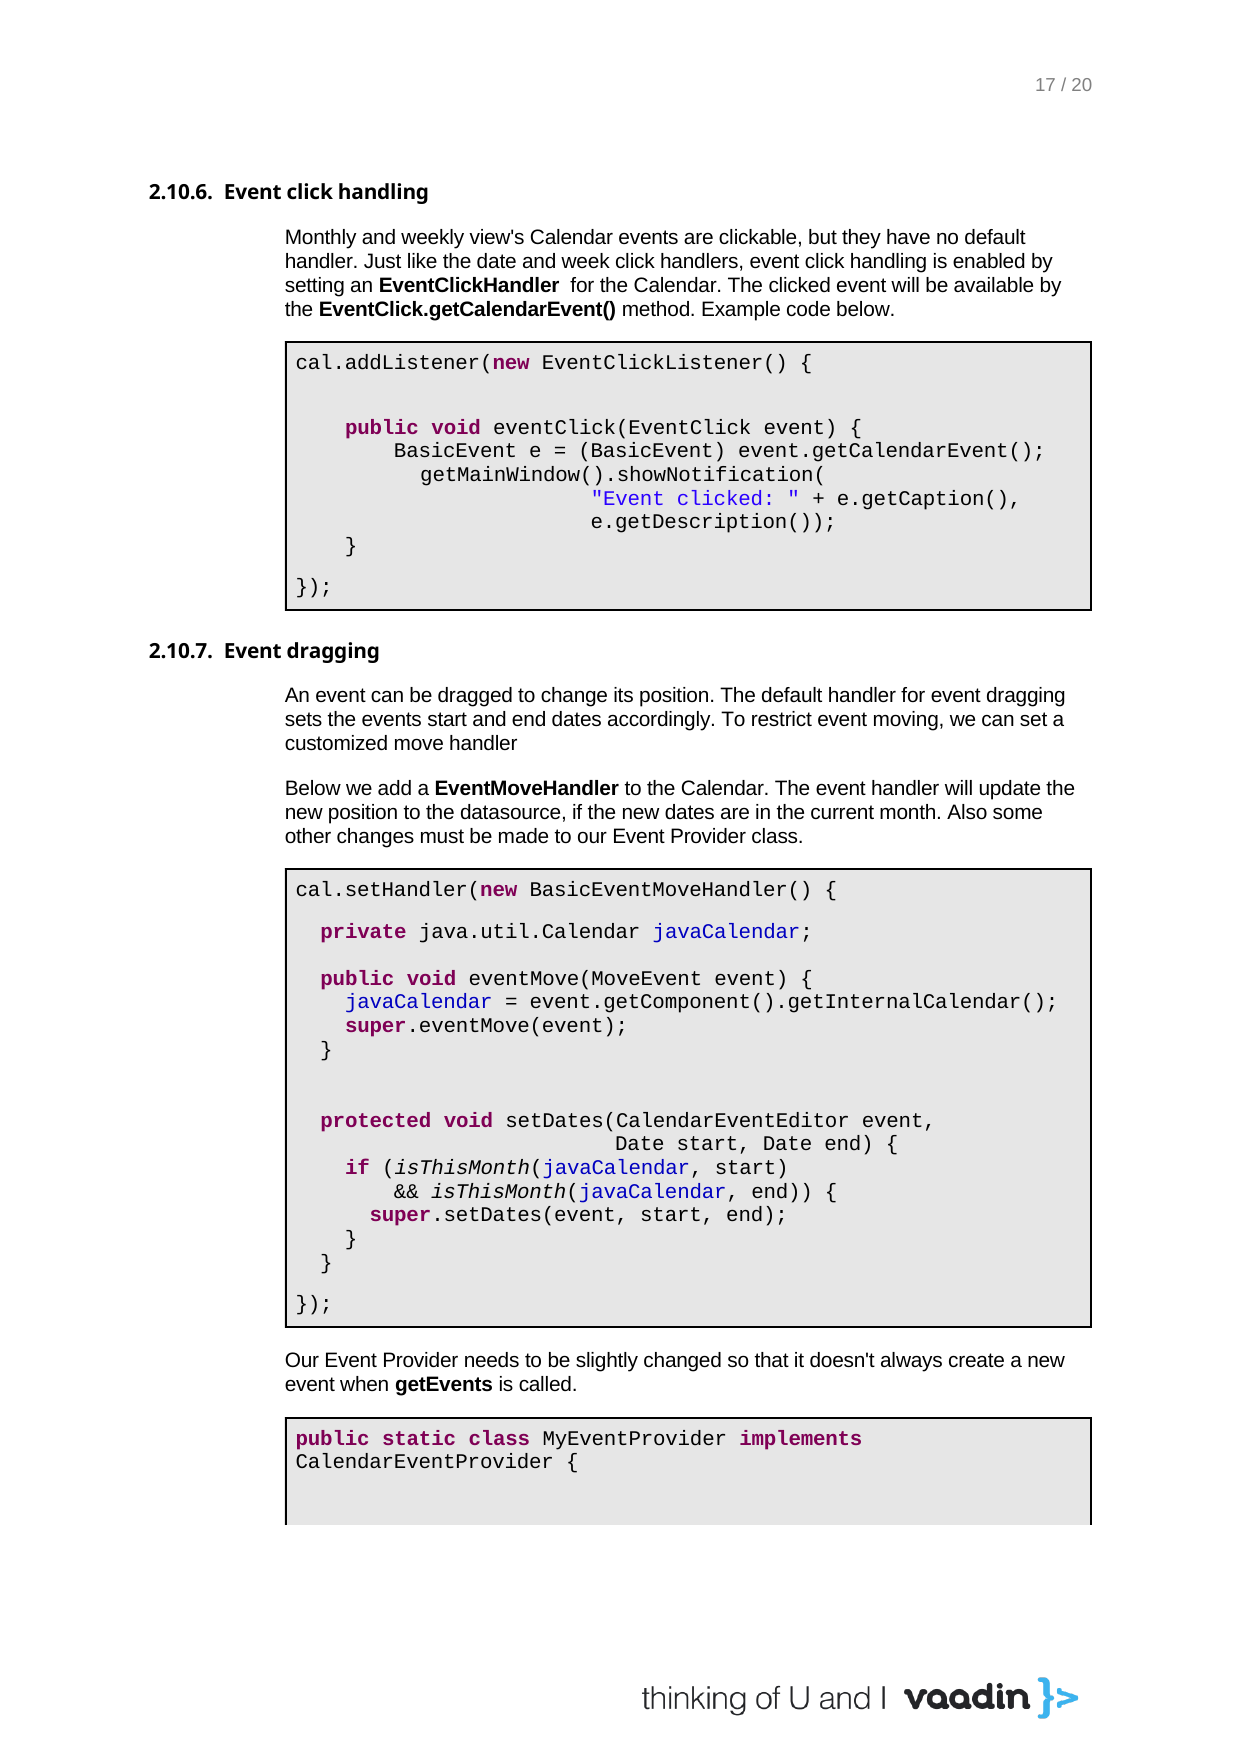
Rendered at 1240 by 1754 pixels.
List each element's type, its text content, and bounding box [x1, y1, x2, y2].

text public void eventClick(EventClick event) { [287, 417, 1090, 441]
text cal.setHandler(new BasicEventMoveHandler() { [287, 870, 1090, 912]
text cal.addListener(new EventClickListener() { [287, 343, 1090, 384]
text private java.util.Calendar javaCalendar; [287, 912, 1090, 944]
subtitle Event click handling [149, 177, 1092, 206]
text e.getDescription()); [287, 511, 1090, 535]
picture [641, 1673, 1081, 1721]
text protected void setDates(CalendarEventEditor event, [287, 1110, 1090, 1133]
text super.eventMove(event); [287, 1015, 1090, 1039]
text Below we add a EventMoveHandler to the Calendar. The event handler will update the new position to the datasource, if the new dates are in the current month. Also some other changes must be made to our Event Provider class. [284, 776, 1092, 848]
text super.setDates(event, start, end); [287, 1204, 1090, 1228]
text Monthly and weekly view's Calendar events are clickable, but they have no default handler. Just like the date and week click handlers, event click handling is enabled by setting an EventClickHandler for the Calendar. The clicked event will be available by the EventClick.getCalendarEvent() method. Example code below. [284, 224, 1092, 320]
text } [287, 535, 1090, 568]
text } [287, 1228, 1090, 1252]
text BasicEvent e = (BasicEvent) event.getCalendarEvent(); [287, 441, 1090, 464]
text javaCalendar = event.getComponent().getInternalCalendar(); [287, 992, 1090, 1015]
text && isThisMonth(javaCalendar, end)) { [287, 1181, 1090, 1204]
text getMainWindow().showNotification( [287, 464, 1090, 488]
text public static class MyEventProvider implements CalendarEventProvider { [287, 1419, 1090, 1484]
text } [287, 1039, 1090, 1062]
subtitle Event dragging [149, 636, 1092, 664]
text } [287, 1252, 1090, 1284]
text public void eventMove(MoveEvent event) { [287, 968, 1090, 992]
text "Event clicked: " + e.getCaption(), [287, 488, 1090, 511]
text if (isThisMonth(javaCalendar, start) [287, 1157, 1090, 1181]
text Our Event Provider needs to be slightly changed so that it doesn't always create a new event when getEvents is called. [284, 1348, 1092, 1396]
text An event can be dragged to change its position. The default handler for event dragging sets the events start and end dates accordingly. To restrict event moving, we can set a customized move handler [284, 683, 1092, 755]
text }); [287, 1284, 1090, 1326]
text }); [287, 568, 1090, 609]
text Date start, Date end) { [287, 1133, 1090, 1157]
